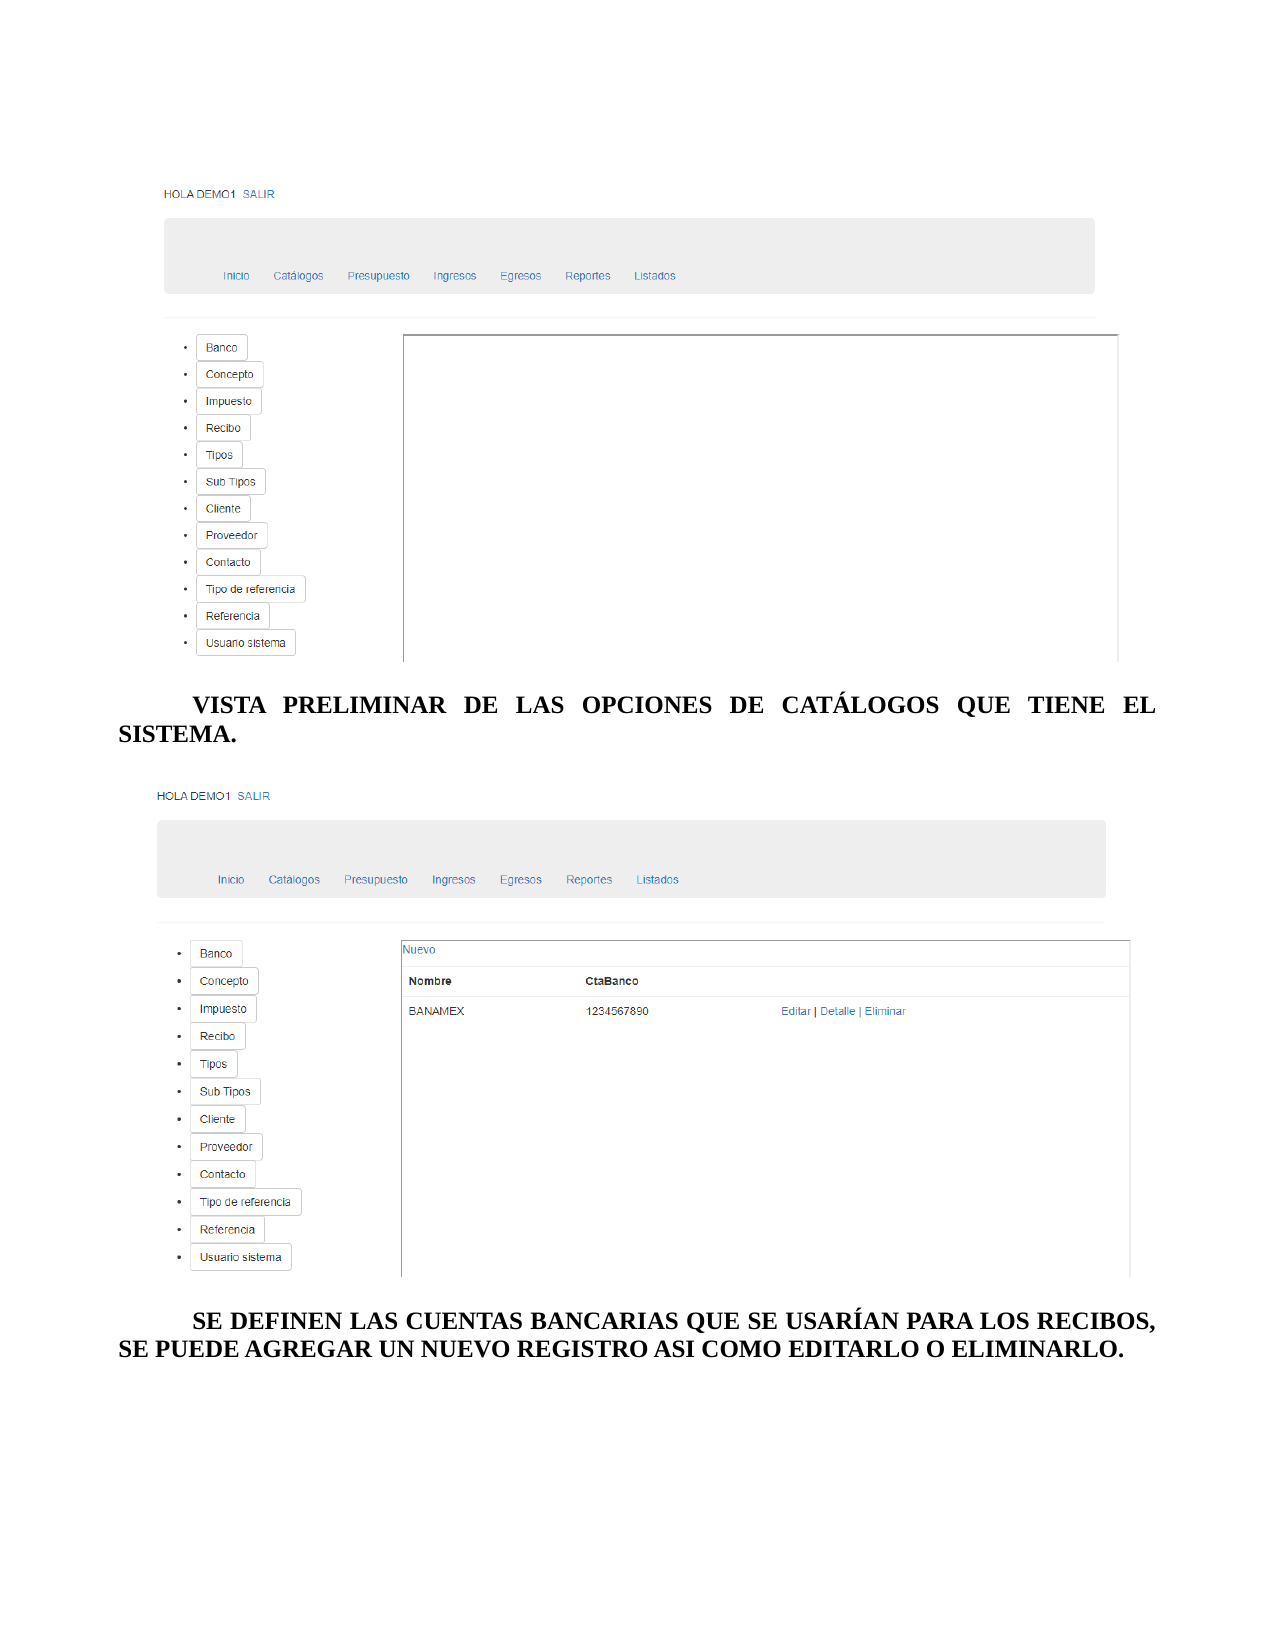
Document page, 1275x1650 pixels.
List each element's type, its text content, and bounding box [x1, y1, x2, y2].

picture [139, 175, 1136, 662]
picture [135, 776, 1140, 1277]
text VISTA PRELIMINAR DE LAS OPCIONES DE CATÁLOGOS QUE TIENE EL SISTEMA. [118, 690, 1157, 748]
text SE DEFINEN LAS CUENTAS BANCARIAS QUE SE USARÍAN PARA LOS RECIBOS, SE PUEDE AGREGAR UN NUEVO REGISTRO ASI COMO EDITARLO O ELIMINARLO. [118, 1306, 1157, 1363]
